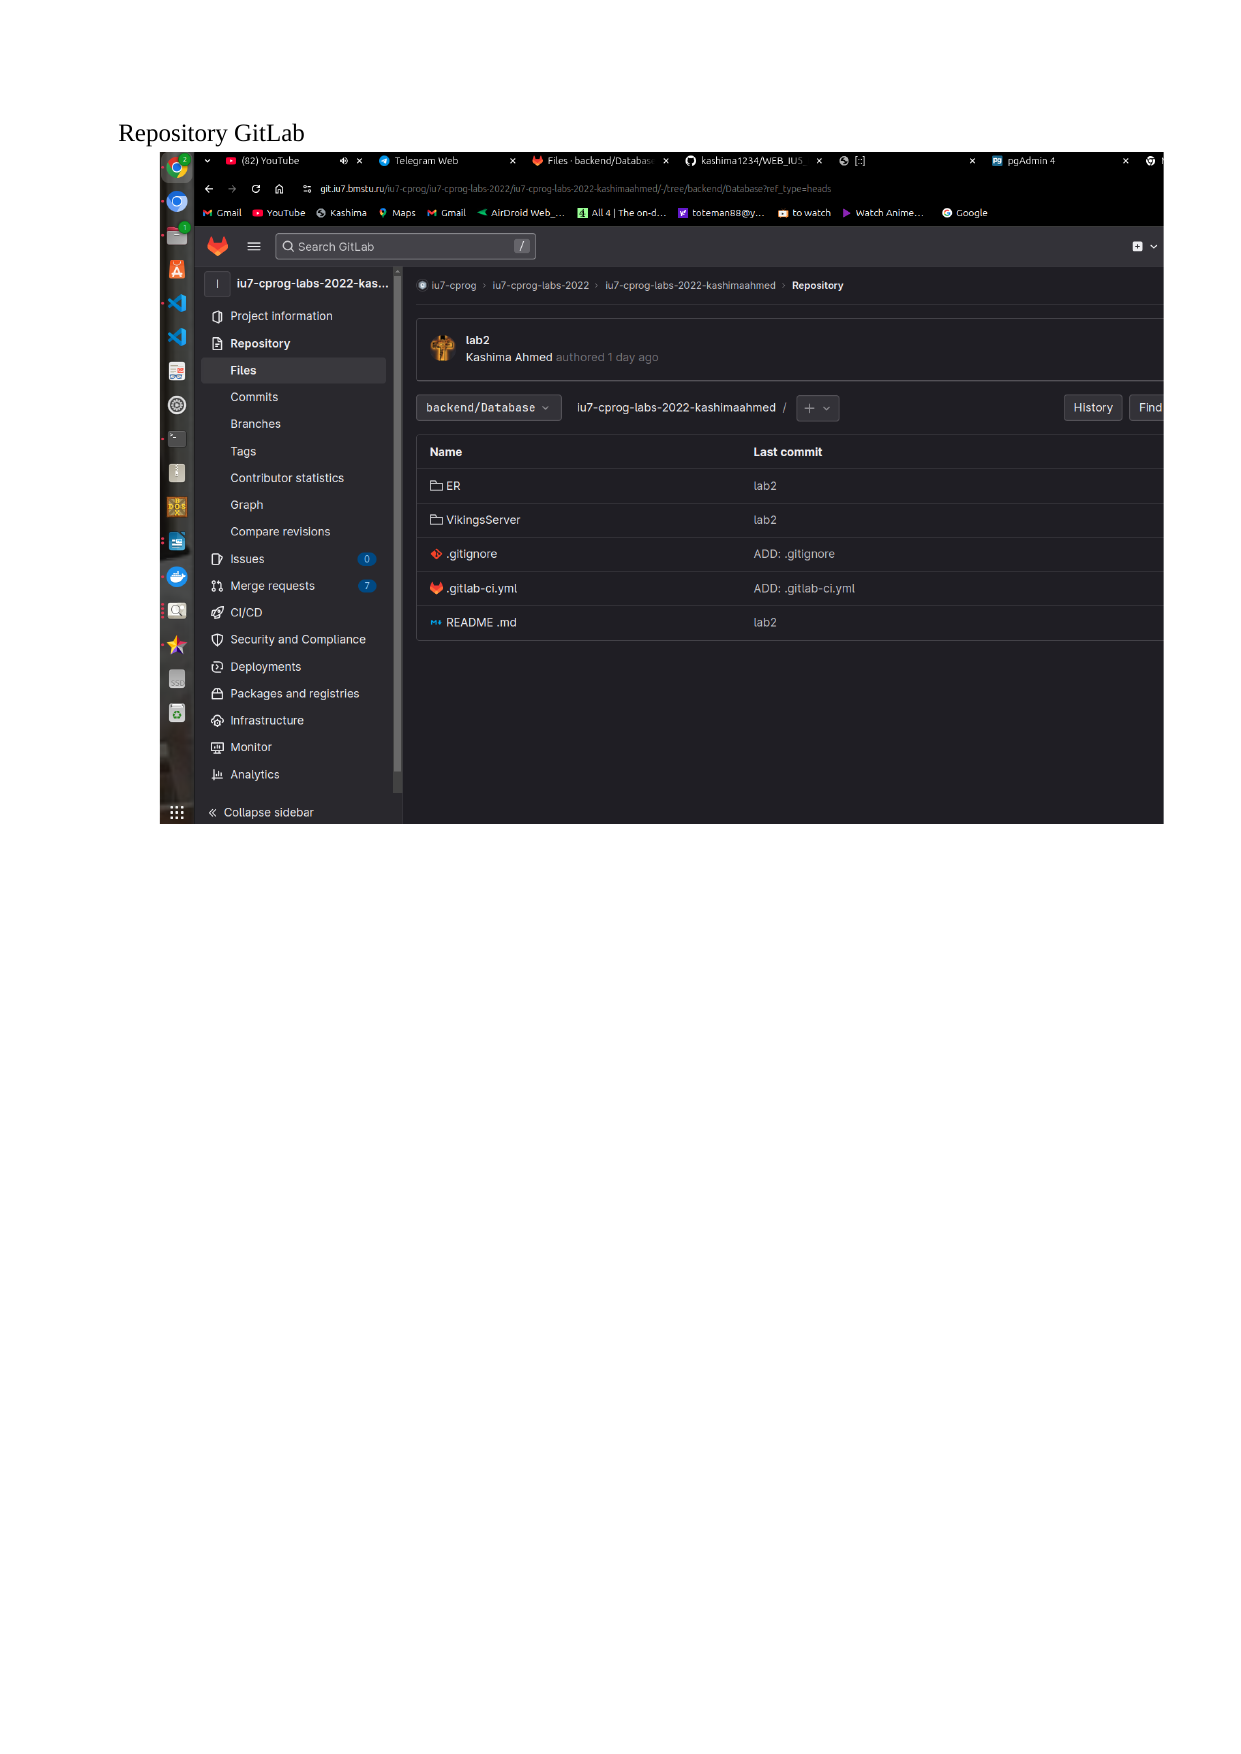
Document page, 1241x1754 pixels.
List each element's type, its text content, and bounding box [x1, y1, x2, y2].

picture [159, 152, 1164, 824]
text Repository GitLab [118, 118, 1122, 147]
